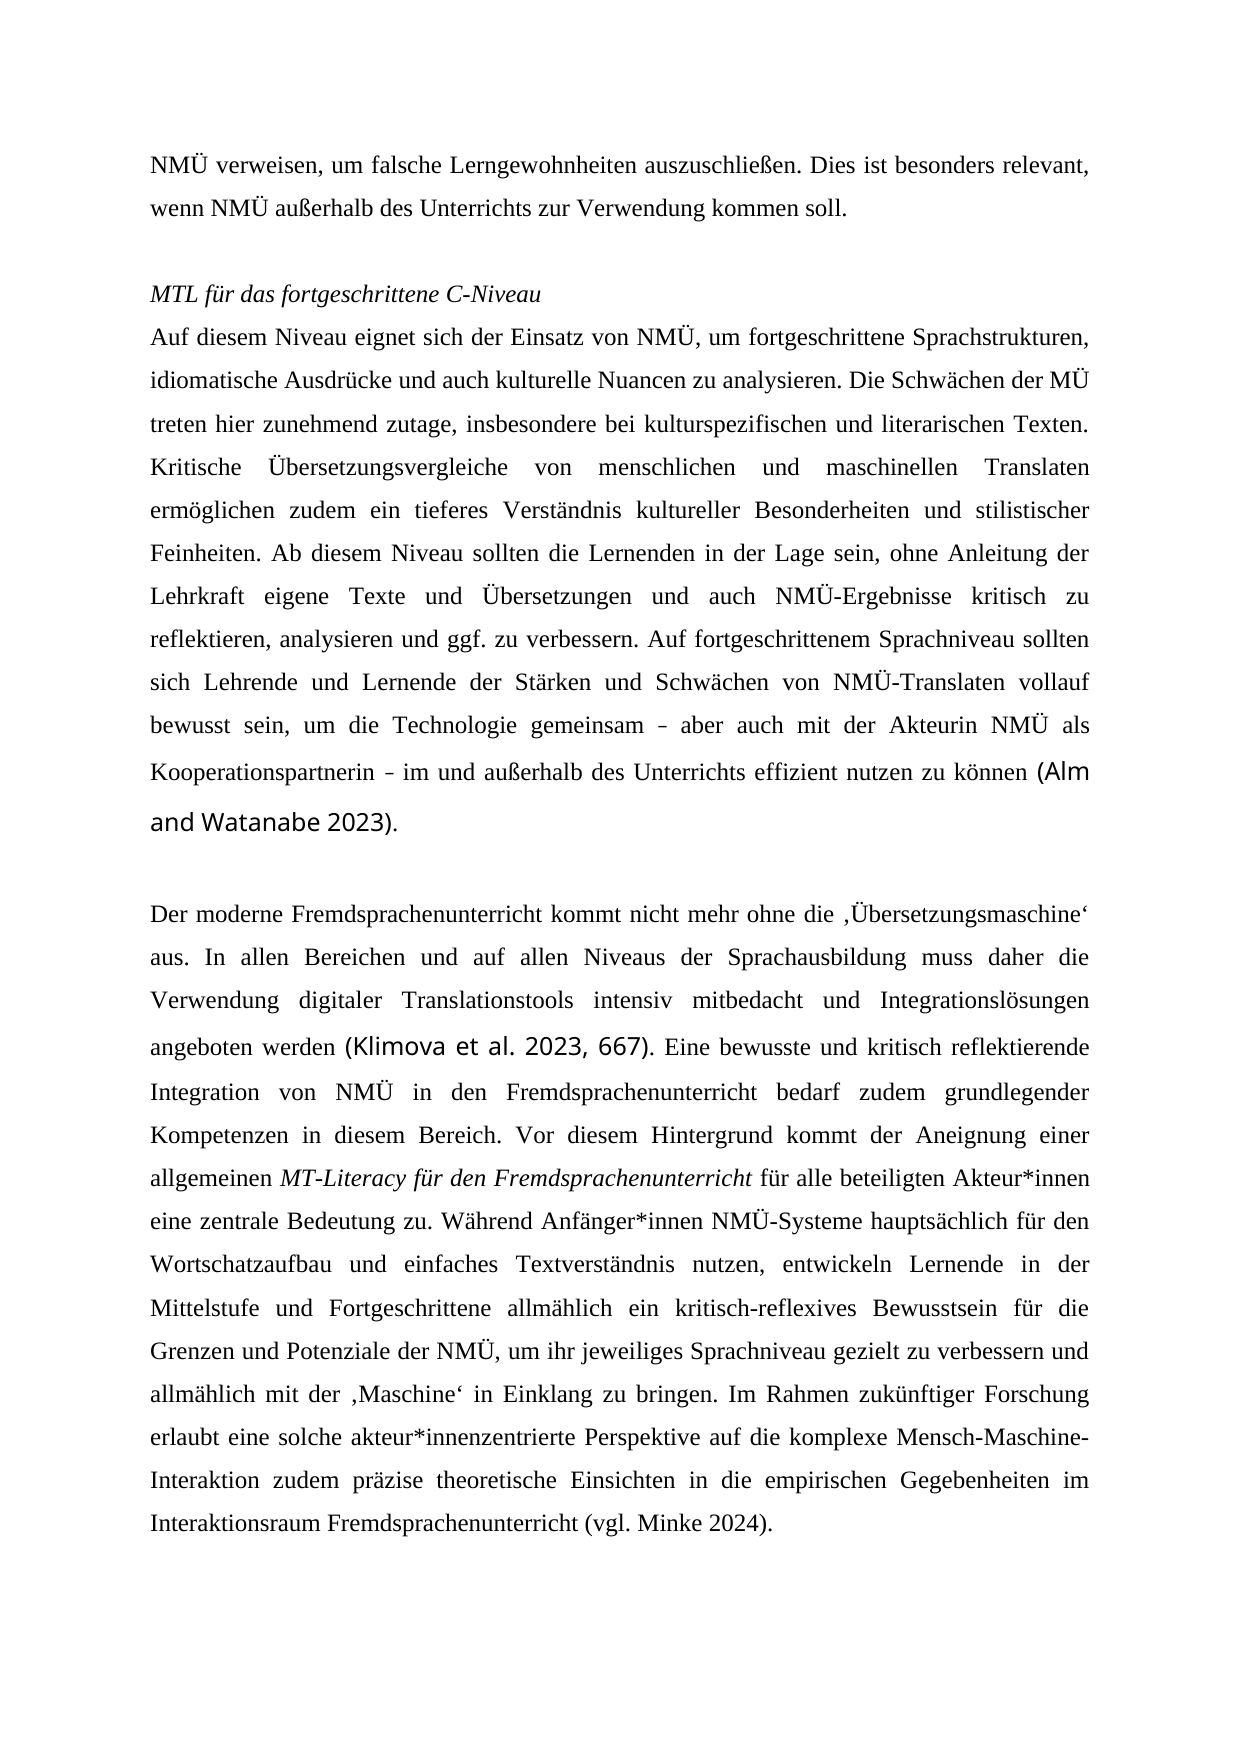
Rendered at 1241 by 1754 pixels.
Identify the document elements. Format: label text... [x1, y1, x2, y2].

text Der moderne Fremdsprachenunterricht kommt nicht mehr ohne die ‚Übersetzungsmaschine‘ aus. In allen Bereichen und auf allen Niveaus der Sprachausbildung muss daher die Verwendung digitaler Translationstools intensiv mitbedacht und Integrationslösungen angeboten werden (Klimova et al. 2023, 667). Eine bewusste und kritisch reflektierende Integration von NMÜ in den Fremdsprachenunterricht bedarf zudem grundlegender Kompetenzen in diesem Bereich. Vor diesem Hintergrund kommt der Aneignung einer allgemeinen MT-Literacy für den Fremdsprachenunterricht für alle beteiligten Akteur*innen eine zentrale Bedeutung zu. Während Anfänger*innen NMÜ-Systeme hauptsächlich für den Wortschatzaufbau und einfaches Textverständnis nutzen, entwickeln Lernende in der Mittelstufe und Fortgeschrittene allmählich ein kritisch-reflexives Bewusstsein für die Grenzen und Potenziale der NMÜ, um ihr jeweiliges Sprachniveau gezielt zu verbessern und allmählich mit der ‚Maschine‘ in Einklang zu bringen. Im Rahmen zukünftiger Forschung erlaubt eine solche akteur*innenzentrierte Perspektive auf die komplexe Mensch-Maschine-Interaktion zudem präzise theoretische Einsichten in die empirischen Gegebenheiten im Interaktionsraum Fremdsprachenunterricht (vgl. Minke 2024). [150, 899, 1090, 1537]
text Auf diesem Niveau eignet sich der Einsatz von NMÜ, um fortgeschrittene Sprachstrukturen, idiomatische Ausdrücke und auch kulturelle Nuancen zu analysieren. Die Schwächen der MÜ treten hier zunehmend zutage, insbesondere bei kulturspezifischen und literarischen Texten. Kritische Übersetzungsvergleiche von menschlichen und maschinellen Translaten ermöglichen zudem ein tieferes Verständnis kultureller Besonderheiten und stilistischer Feinheiten. Ab diesem Niveau sollten die Lernenden in der Lage sein, ohne Anleitung der Lehrkraft eigene Texte und Übersetzungen und auch NMÜ-Ergebnisse kritisch zu reflektieren, analysieren und ggf. zu verbessern. Auf fortgeschrittenem Sprachniveau sollten sich Lehrende und Lernende der Stärken und Schwächen von NMÜ-Translaten vollauf bewusst sein, um die Technologie gemeinsam – aber auch mit der Akteurin NMÜ als Kooperationspartnerin – im und außerhalb des Unterrichts effizient nutzen zu können (Alm and Watanabe 2023). [150, 322, 1090, 839]
text NMÜ verweisen, um falsche Lerngewohnheiten auszuschließen. Dies ist besonders relevant, wenn NMÜ außerhalb des Unterrichts zur Verwendung kommen soll. [150, 150, 1090, 222]
text MTL für das fortgeschrittene C-Niveau [150, 279, 1090, 308]
